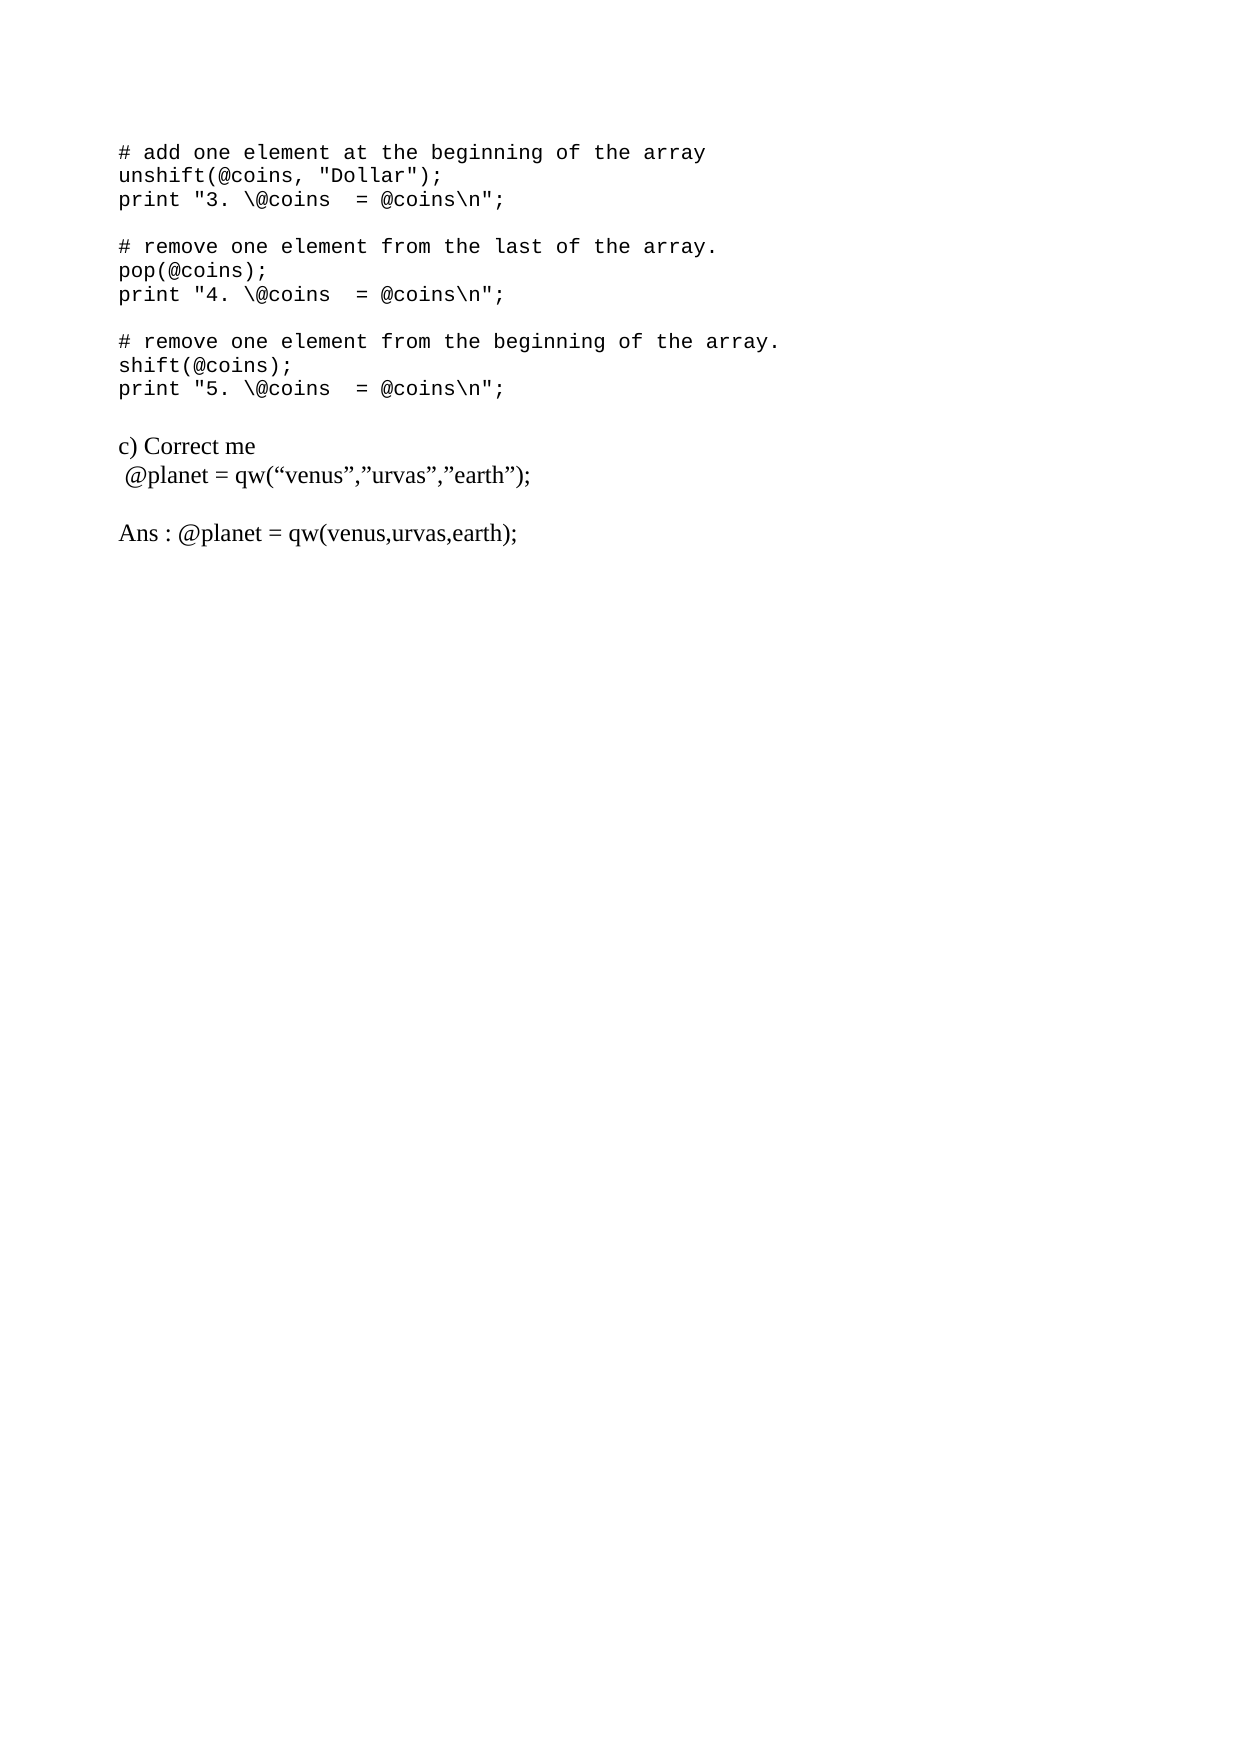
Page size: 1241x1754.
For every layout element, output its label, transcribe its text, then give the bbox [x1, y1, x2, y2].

text c) Correct me [118, 431, 1122, 460]
text pop(@coins); [118, 260, 1122, 284]
text unshift(@coins, "Dollar"); [118, 165, 1122, 189]
text # remove one element from the beginning of the array. [118, 331, 1122, 354]
text print "5. \@coins = @coins\n"; [118, 378, 1122, 402]
text # remove one element from the last of the array. [118, 236, 1122, 260]
text Ans : @planet = qw(venus,urvas,earth); [118, 518, 1122, 546]
text # add one element at the beginning of the array [118, 142, 1122, 165]
text print "4. \@coins = @coins\n"; [118, 284, 1122, 307]
text @planet = qw(“venus”,”urvas”,”earth”); [118, 460, 1122, 489]
text shift(@coins); [118, 354, 1122, 378]
text print "3. \@coins = @coins\n"; [118, 189, 1122, 213]
